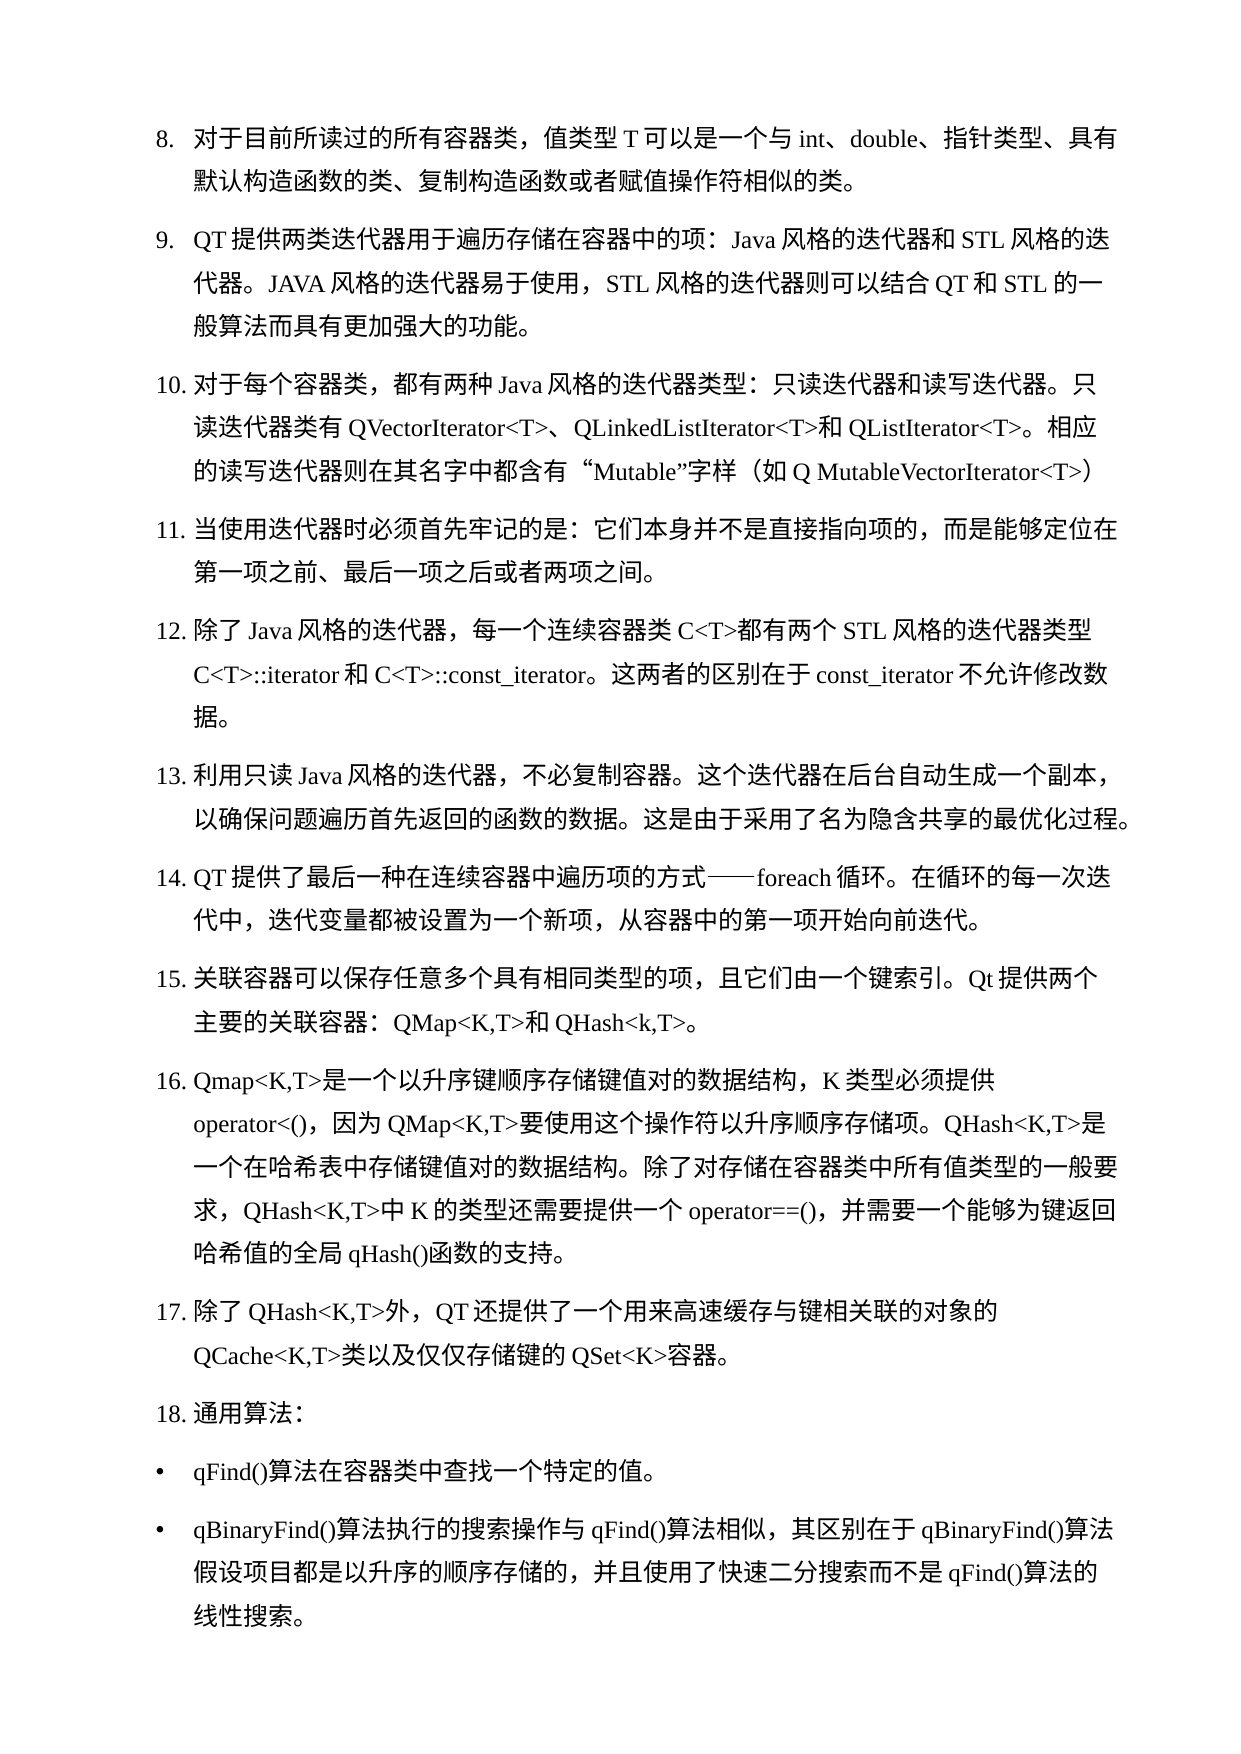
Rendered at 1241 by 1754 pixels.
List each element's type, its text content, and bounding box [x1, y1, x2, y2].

list 通用算法： [156, 1393, 1122, 1429]
list 除了QHash<K,T>外，QT还提供了一个用来高速缓存与键相关联的对象的QCache<K,T>类以及仅仅存储键的QSet<K>容器。 [156, 1292, 1122, 1372]
list 对于目前所读过的所有容器类，值类型T可以是一个与int、double、指针类型、具有默认构造函数的类、复制构造函数或者赋值操作符相似的类。 [156, 118, 1122, 198]
list qFind()算法在容器类中查找一个特定的值。 [156, 1451, 1122, 1488]
list QT提供两类迭代器用于遍历存储在容器中的项：Java风格的迭代器和STL风格的迭代器。JAVA风格的迭代器易于使用，STL风格的迭代器则可以结合QT和STL的一般算法而具有更加强大的功能。 [156, 219, 1122, 343]
list qBinaryFind()算法执行的搜索操作与qFind()算法相似，其区别在于qBinaryFind()算法假设项目都是以升序的顺序存储的，并且使用了快速二分搜索而不是qFind()算法的线性搜索。 [156, 1509, 1122, 1632]
list Qmap<K,T>是一个以升序键顺序存储键值对的数据结构，K类型必须提供operator<()，因为QMap<K,T>要使用这个操作符以升序顺序存储项。QHash<K,T>是一个在哈希表中存储键值对的数据结构。除了对存储在容器类中所有值类型的一般要求，QHash<K,T>中K的类型还需要提供一个operator==()，并需要一个能够为键返回哈希值的全局qHash()函数的支持。 [156, 1060, 1122, 1270]
list QT提供了最后一种在连续容器中遍历项的方式——foreach循环。在循环的每一次迭代中，迭代变量都被设置为一个新项，从容器中的第一项开始向前迭代。 [156, 857, 1122, 937]
list 关联容器可以保存任意多个具有相同类型的项，且它们由一个键索引。Qt提供两个主要的关联容器：QMap<K,T>和QHash<k,T>。 [156, 959, 1122, 1038]
list 利用只读Java风格的迭代器，不必复制容器。这个迭代器在后台自动生成一个副本，以确保问题遍历首先返回的函数的数据。这是由于采用了名为隐含共享的最优化过程。 [156, 756, 1122, 835]
list 除了Java风格的迭代器，每一个连续容器类C<T>都有两个STL风格的迭代器类型C<T>::iterator和C<T>::const_iterator。这两者的区别在于const_iterator不允许修改数据。 [156, 611, 1122, 734]
list 当使用迭代器时必须首先牢记的是：它们本身并不是直接指向项的，而是能够定位在第一项之前、最后一项之后或者两项之间。 [156, 509, 1122, 589]
list 对于每个容器类，都有两种Java风格的迭代器类型：只读迭代器和读写迭代器。只读迭代器类有QVectorIterator<T>、QLinkedListIterator<T>和QListIterator<T>。相应的读写迭代器则在其名字中都含有“Mutable”字样（如Q MutableVectorIterator<T>） [156, 364, 1122, 488]
